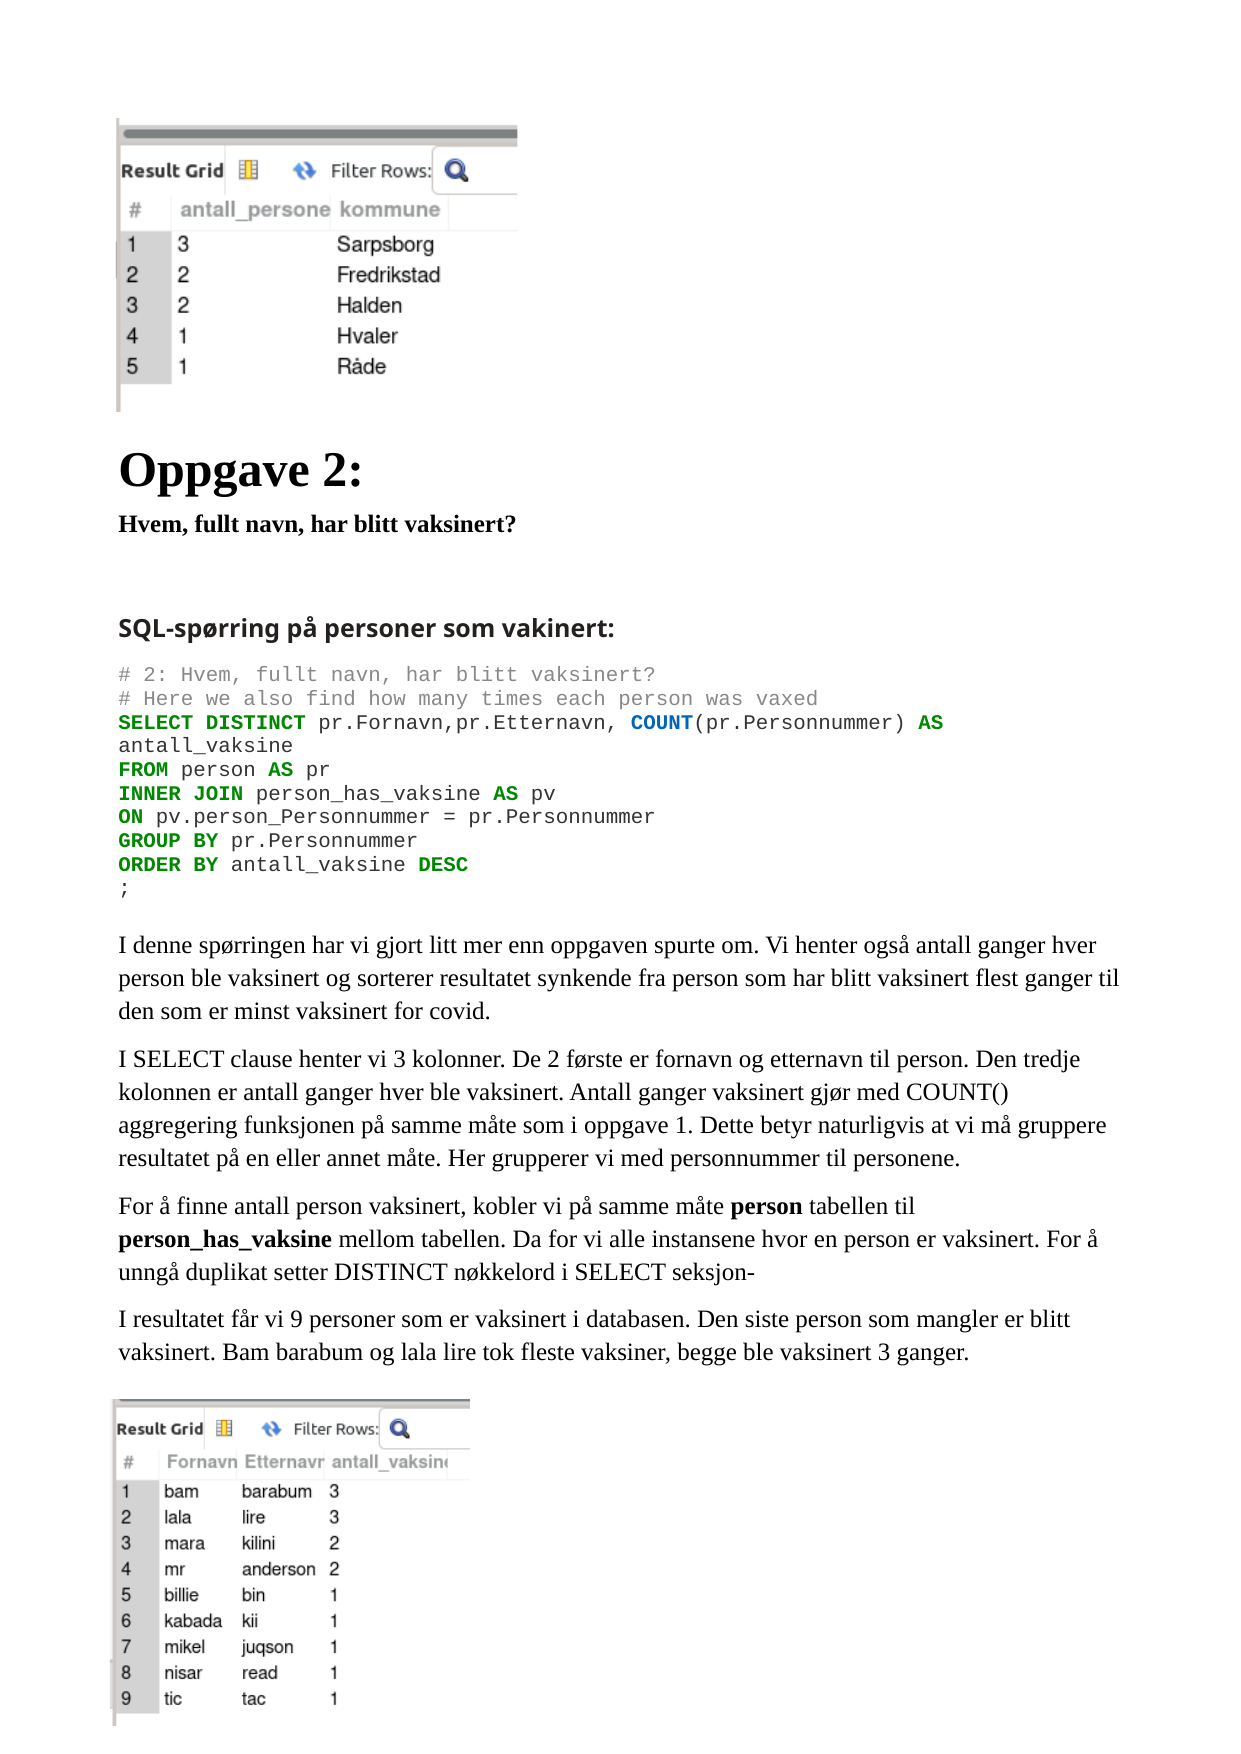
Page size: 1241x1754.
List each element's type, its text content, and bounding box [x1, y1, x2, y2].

text ORDER BY antall_vaksine DESC [118, 854, 1122, 877]
text I denne spørringen har vi gjort litt mer enn oppgaven spurte om. Vi henter også antall ganger hver person ble vaksinert og sorterer resultatet synkende fra person som har blitt vaksinert flest ganger til den som er minst vaksinert for covid. [118, 930, 1122, 1025]
text I resultatet får vi 9 personer som er vaksinert i databasen. Den siste person som mangler er blitt vaksinert. Bam barabum og lala lire tok fleste vaksiner, begge ble vaksinert 3 ganger. [118, 1304, 1122, 1366]
text ON pv.person_Personnummer = pr.Personnummer [118, 806, 1122, 830]
subtitle Oppgave 2: [118, 439, 1122, 497]
text ; [118, 877, 1122, 901]
text SELECT DISTINCT pr.Fornavn,pr.Etternavn, COUNT(pr.Personnummer) AS antall_vaksine [118, 712, 1122, 759]
text Hvem, fullt navn, har blitt vaksinert? [118, 509, 1122, 538]
text FROM person AS pr [118, 759, 1122, 783]
picture [109, 1399, 470, 1726]
text For å finne antall person vaksinert, kobler vi på samme måte person tabellen til person_has_vaksine mellom tabellen. Da for vi alle instansene hvor en person er vaksinert. For å unngå duplikat setter DISTINCT nøkkelord i SELECT seksjon- [118, 1191, 1122, 1286]
text I SELECT clause henter vi 3 kolonner. De 2 første er fornavn og etternavn til person. Den tredje kolonnen er antall ganger hver ble vaksinert. Antall ganger vaksinert gjør med COUNT() aggregering funksjonen på samme måte som i oppgave 1. Dette betyr naturligvis at vi må gruppere resultatet på en eller annet måte. Her grupperer vi med personnummer til personene. [118, 1044, 1122, 1172]
text # 2: Hvem, fullt navn, har blitt vaksinert? [118, 664, 1122, 688]
text INNER JOIN person_has_vaksine AS pv [118, 783, 1122, 806]
text GROUP BY pr.Personnummer [118, 830, 1122, 854]
text SQL-spørring på personer som vakinert: [118, 611, 1122, 645]
picture [115, 118, 518, 412]
text # Here we also find how many times each person was vaxed [118, 688, 1122, 712]
